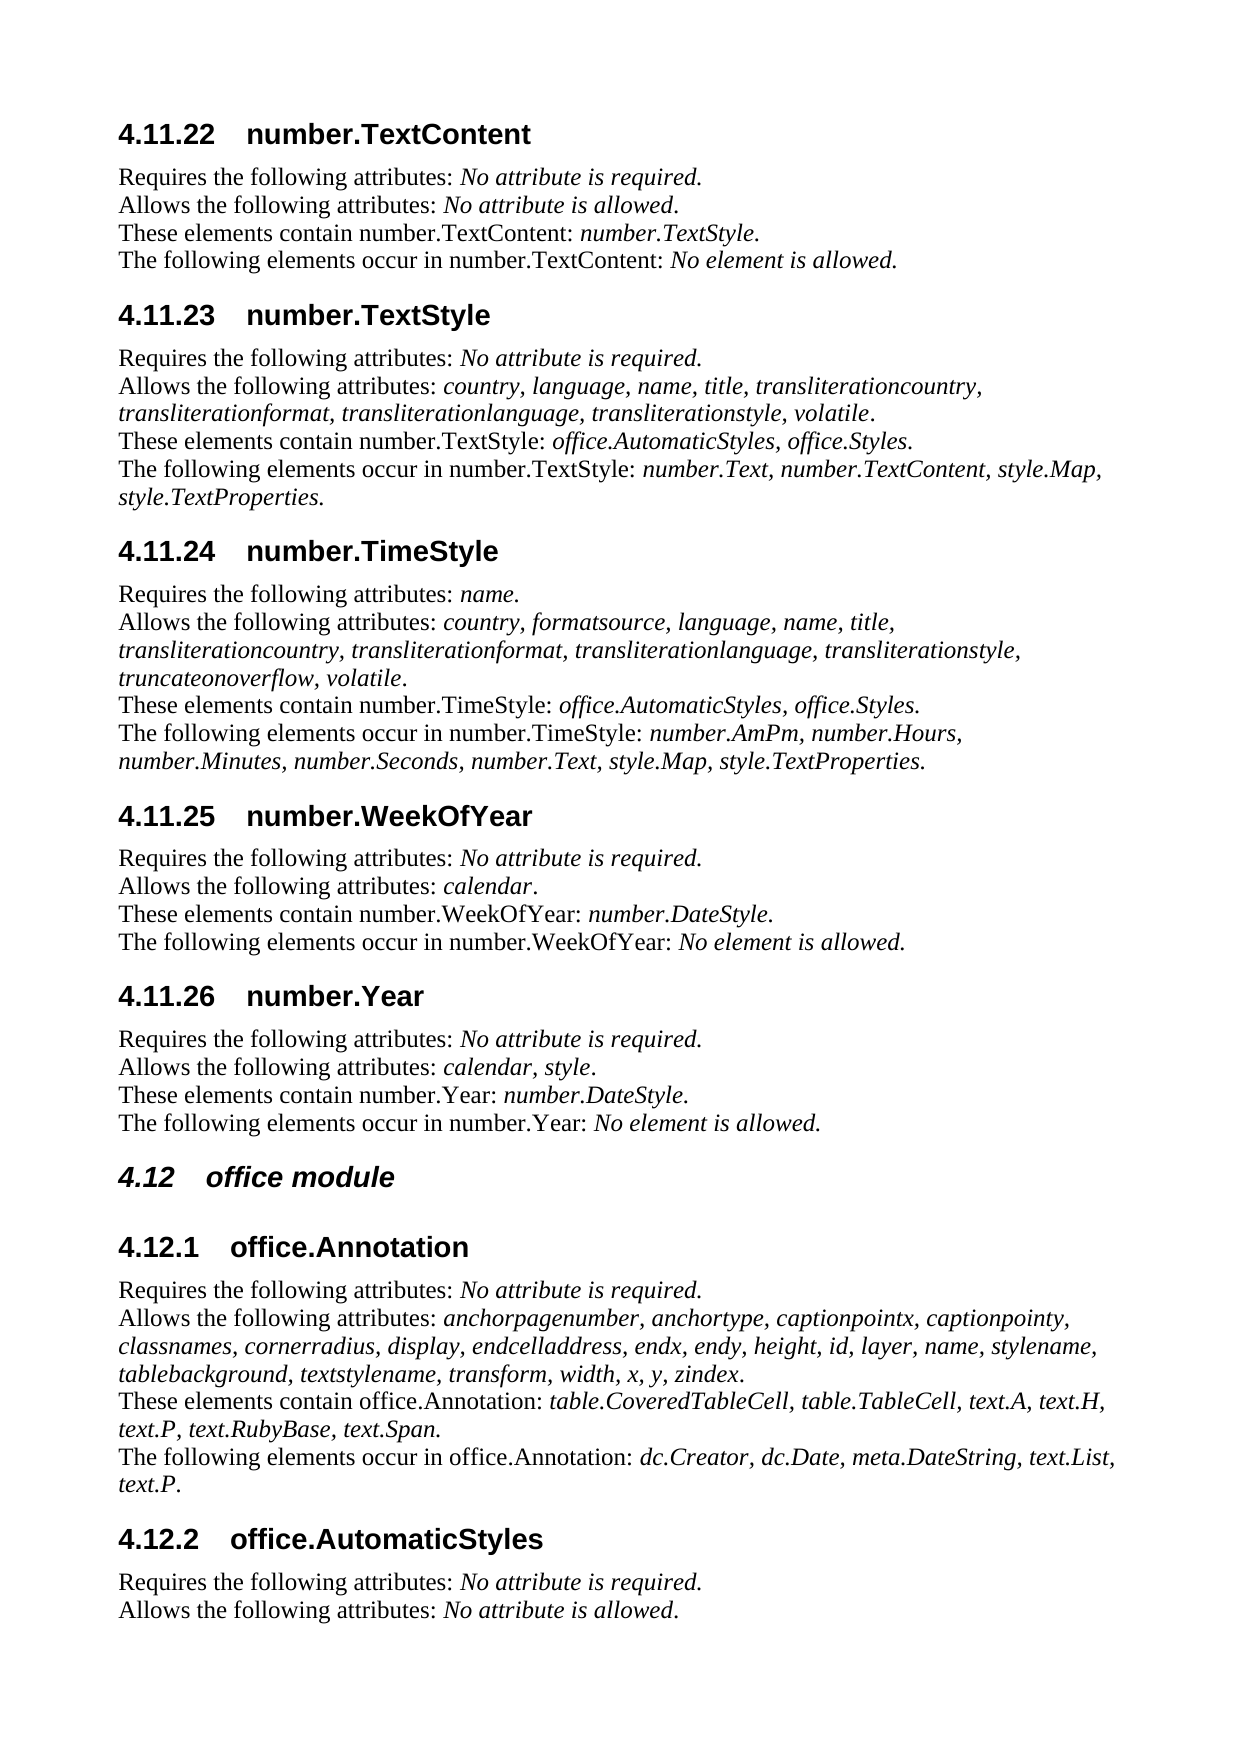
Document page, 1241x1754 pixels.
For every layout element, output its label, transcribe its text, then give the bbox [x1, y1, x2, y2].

text Allows the following attributes: country, language, name, title, transliterationcountry, transliterationformat, transliterationlanguage, transliterationstyle, volatile. [118, 372, 1122, 427]
text The following elements occur in number.Year: No element is allowed. [118, 1109, 1122, 1136]
text The following elements occur in number.TextContent: No element is allowed. [118, 246, 1122, 274]
text The following elements occur in number.TimeStyle: number.AmPm, number.Hours, number.Minutes, number.Seconds, number.Text, style.Map, style.TextProperties. [118, 719, 1122, 774]
subtitle number.TextContent [118, 118, 1122, 151]
text These elements contain number.TimeStyle: office.AutomaticStyles, office.Styles. [118, 691, 1122, 719]
text Allows the following attributes: anchorpagenumber, anchortype, captionpointx, captionpointy, classnames, cornerradius, display, endcelladdress, endx, endy, height, id, layer, name, stylename, tablebackground, textstylename, transform, width, x, y, zindex. [118, 1304, 1122, 1387]
text Allows the following attributes: No attribute is allowed. [118, 191, 1122, 219]
text Requires the following attributes: No attribute is required. [118, 1277, 1122, 1304]
subtitle number.TextStyle [118, 299, 1122, 332]
text These elements contain number.WeekOfYear: number.DateStyle. [118, 900, 1122, 928]
text Requires the following attributes: No attribute is required. [118, 1026, 1122, 1053]
text These elements contain number.TextContent: number.TextStyle. [118, 219, 1122, 246]
subtitle number.Year [118, 980, 1122, 1013]
text Requires the following attributes: No attribute is required. [118, 344, 1122, 372]
text Allows the following attributes: calendar. [118, 872, 1122, 900]
subtitle number.TimeStyle [118, 535, 1122, 568]
subtitle office.AutomaticStyles [118, 1523, 1122, 1556]
text Requires the following attributes: name. [118, 581, 1122, 608]
text These elements contain number.Year: number.DateStyle. [118, 1081, 1122, 1109]
text The following elements occur in number.WeekOfYear: No element is allowed. [118, 928, 1122, 955]
subtitle office module [118, 1161, 1122, 1194]
text These elements contain office.Annotation: table.CoveredTableCell, table.TableCell, text.A, text.H, text.P, text.RubyBase, text.Span. [118, 1387, 1122, 1443]
subtitle office.Annotation [118, 1231, 1122, 1264]
subtitle number.WeekOfYear [118, 799, 1122, 832]
text The following elements occur in number.TextStyle: number.Text, number.TextContent, style.Map, style.TextProperties. [118, 455, 1122, 510]
text Requires the following attributes: No attribute is required. [118, 844, 1122, 872]
text Requires the following attributes: No attribute is required. [118, 163, 1122, 191]
text Allows the following attributes: No attribute is allowed. [118, 1596, 1122, 1624]
text Allows the following attributes: country, formatsource, language, name, title, transliterationcountry, transliterationformat, transliterationlanguage, transliterationstyle, truncateonoverflow, volatile. [118, 608, 1122, 691]
text These elements contain number.TextStyle: office.AutomaticStyles, office.Styles. [118, 427, 1122, 455]
text Allows the following attributes: calendar, style. [118, 1053, 1122, 1081]
text The following elements occur in office.Annotation: dc.Creator, dc.Date, meta.DateString, text.List, text.P. [118, 1443, 1122, 1498]
text Requires the following attributes: No attribute is required. [118, 1568, 1122, 1596]
